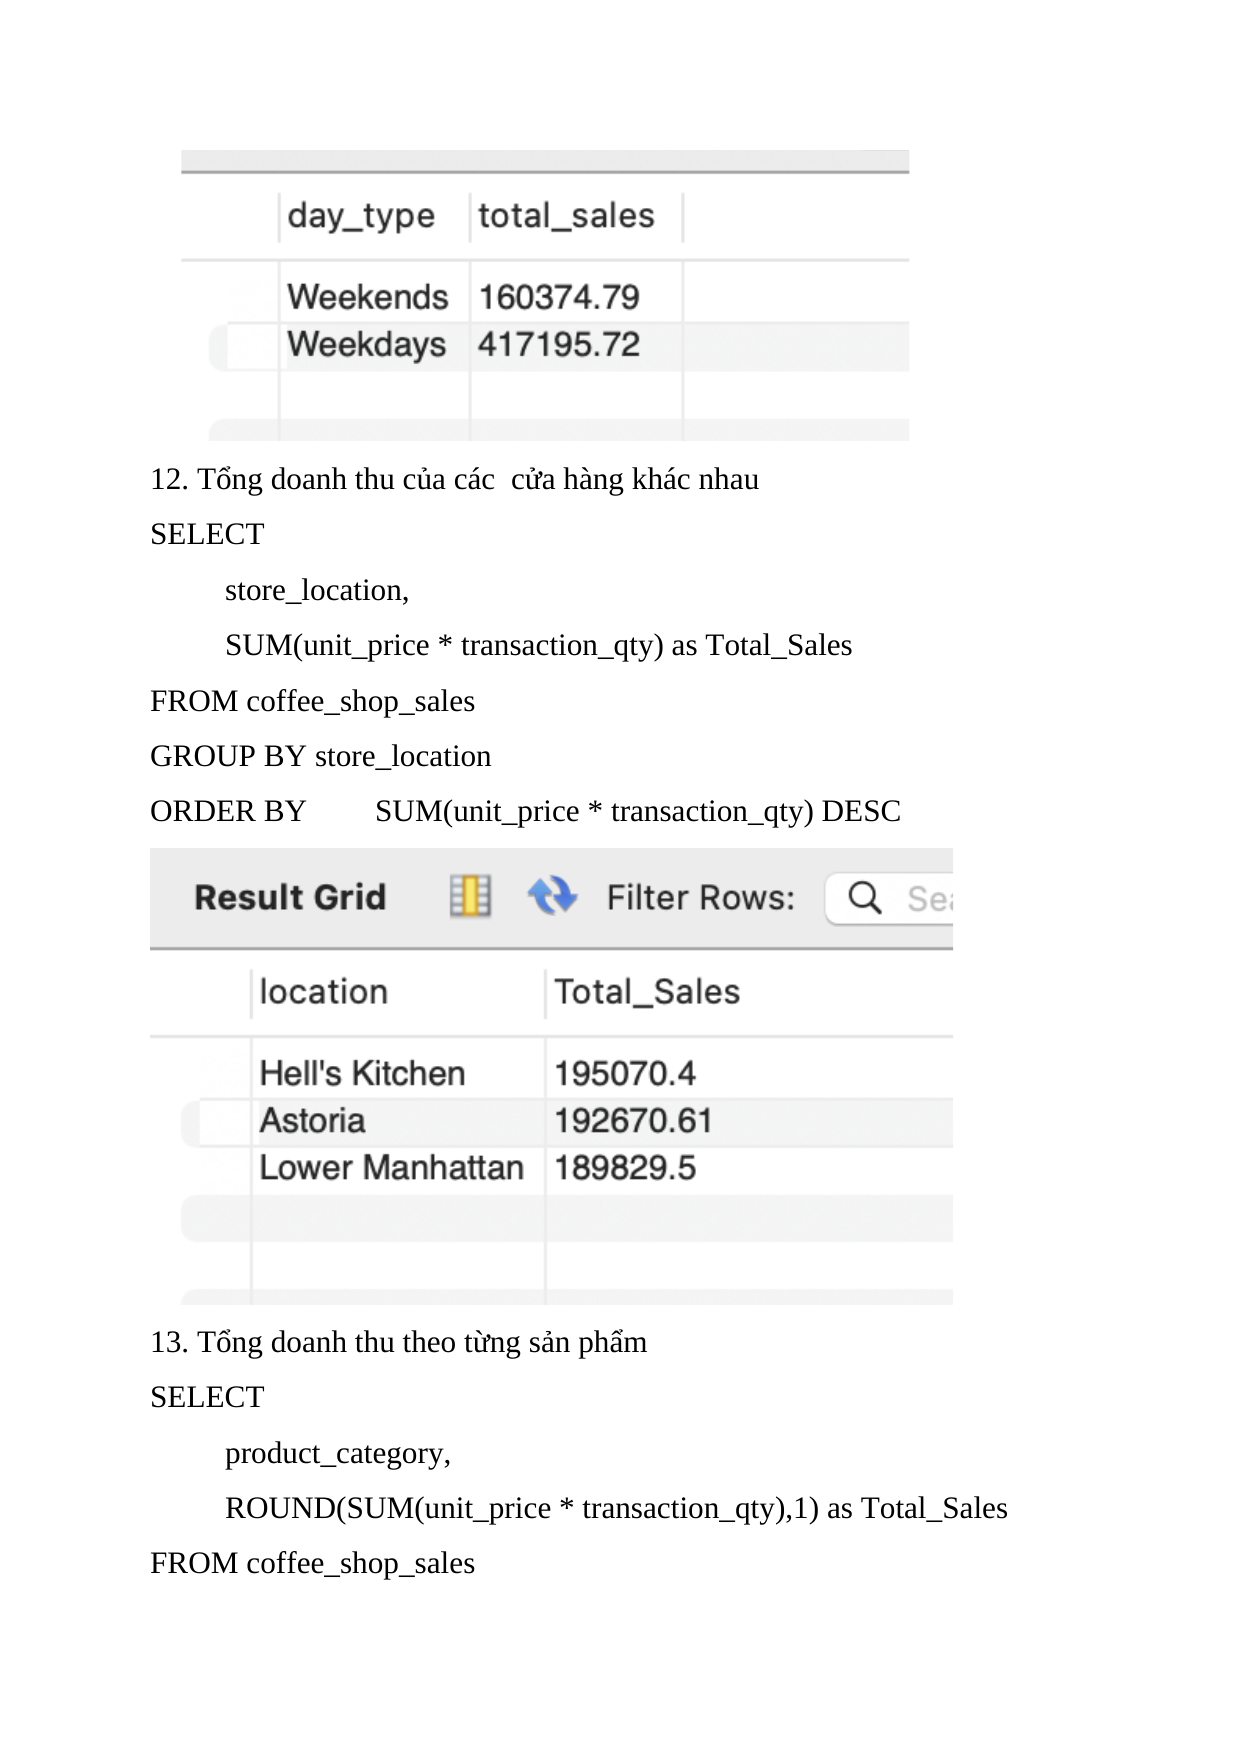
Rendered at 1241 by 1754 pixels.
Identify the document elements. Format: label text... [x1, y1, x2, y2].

text ROUND(SUM(unit_price * transaction_qty),1) as Total_Sales [150, 1489, 1090, 1525]
text ORDER BY SUM(unit_price * transaction_qty) DESC [150, 793, 1090, 828]
text GROUP BY store_location [150, 737, 1090, 773]
picture [150, 848, 954, 1305]
text SELECT [150, 1378, 1090, 1414]
text SUM(unit_price * transaction_qty) as Total_Sales [150, 626, 1090, 662]
text 13. Tổng doanh thu theo từng sản phẩm [150, 1323, 1090, 1359]
text FROM coffee_shop_sales [150, 1545, 1090, 1581]
text store_location, [150, 571, 1090, 607]
text 12. Tổng doanh thu của các cửa hàng khác nhau [150, 460, 1090, 496]
text product_category, [150, 1434, 1090, 1470]
text SELECT [150, 516, 1090, 551]
picture [181, 150, 910, 441]
text FROM coffee_shop_sales [150, 682, 1090, 718]
